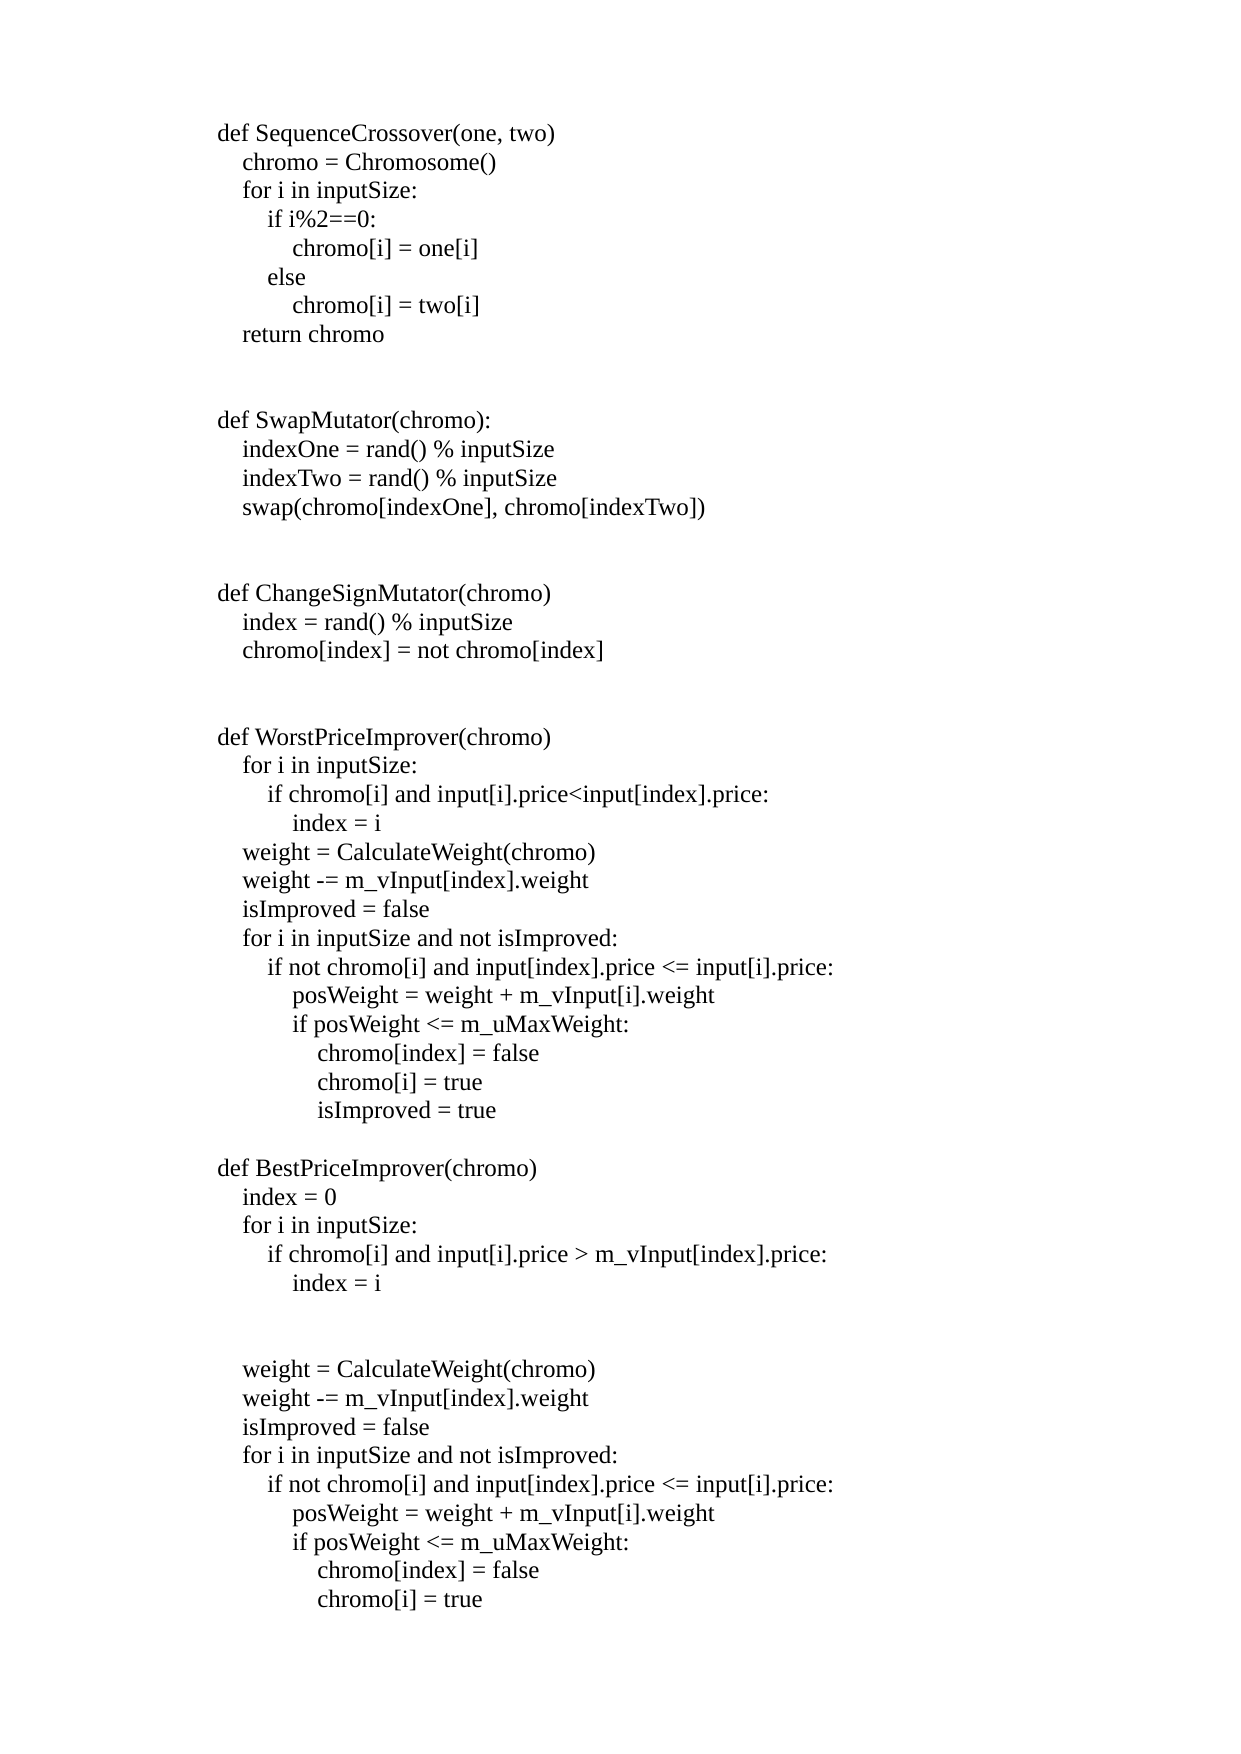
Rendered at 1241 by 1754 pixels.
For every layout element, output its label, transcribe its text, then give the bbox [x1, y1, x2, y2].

text isImproved = false [118, 1412, 1122, 1441]
text if i%2==0: [118, 204, 1122, 233]
text isImproved = false [118, 894, 1122, 923]
text for i in inputSize: [118, 176, 1122, 204]
text index = i [118, 1268, 1122, 1297]
text def SequenceCrossover(one, two) [118, 118, 1122, 147]
text if not chromo[i] and input[index].price <= input[i].price: [118, 1469, 1122, 1498]
text chromo[index] = not chromo[index] [118, 636, 1122, 664]
text for i in inputSize: [118, 751, 1122, 779]
text weight -= m_vInput[index].weight [118, 866, 1122, 894]
text chromo = Chromosome() [118, 147, 1122, 176]
text def SwapMutator(chromo): [118, 406, 1122, 434]
text for i in inputSize and not isImproved: [118, 1441, 1122, 1469]
text indexOne = rand() % inputSize [118, 434, 1122, 463]
text index = rand() % inputSize [118, 607, 1122, 636]
text posWeight = weight + m_vInput[i].weight [118, 981, 1122, 1009]
text for i in inputSize: [118, 1211, 1122, 1239]
text weight -= m_vInput[index].weight [118, 1383, 1122, 1412]
text indexTwo = rand() % inputSize [118, 463, 1122, 492]
text def ChangeSignMutator(chromo) [118, 578, 1122, 607]
text posWeight = weight + m_vInput[i].weight [118, 1498, 1122, 1527]
text chromo[i] = true [118, 1584, 1122, 1613]
text if chromo[i] and input[i].price > m_vInput[index].price: [118, 1239, 1122, 1268]
text chromo[index] = false [118, 1556, 1122, 1584]
text chromo[i] = two[i] [118, 291, 1122, 319]
text chromo[i] = true [118, 1067, 1122, 1096]
text if not chromo[i] and input[index].price <= input[i].price: [118, 952, 1122, 981]
text if posWeight <= m_uMaxWeight: [118, 1009, 1122, 1038]
text weight = CalculateWeight(chromo) [118, 837, 1122, 866]
text chromo[i] = one[i] [118, 233, 1122, 262]
text if posWeight <= m_uMaxWeight: [118, 1527, 1122, 1556]
text weight = CalculateWeight(chromo) [118, 1354, 1122, 1383]
text if chromo[i] and input[i].price<input[index].price: [118, 779, 1122, 808]
text isImproved = true [118, 1096, 1122, 1124]
text index = 0 [118, 1182, 1122, 1211]
text else [118, 262, 1122, 291]
text index = i [118, 808, 1122, 837]
text return chromo [118, 319, 1122, 348]
text chromo[index] = false [118, 1038, 1122, 1067]
text def BestPriceImprover(chromo) [118, 1153, 1122, 1182]
text swap(chromo[indexOne], chromo[indexTwo]) [118, 492, 1122, 521]
text for i in inputSize and not isImproved: [118, 923, 1122, 952]
text def WorstPriceImprover(chromo) [118, 722, 1122, 751]
